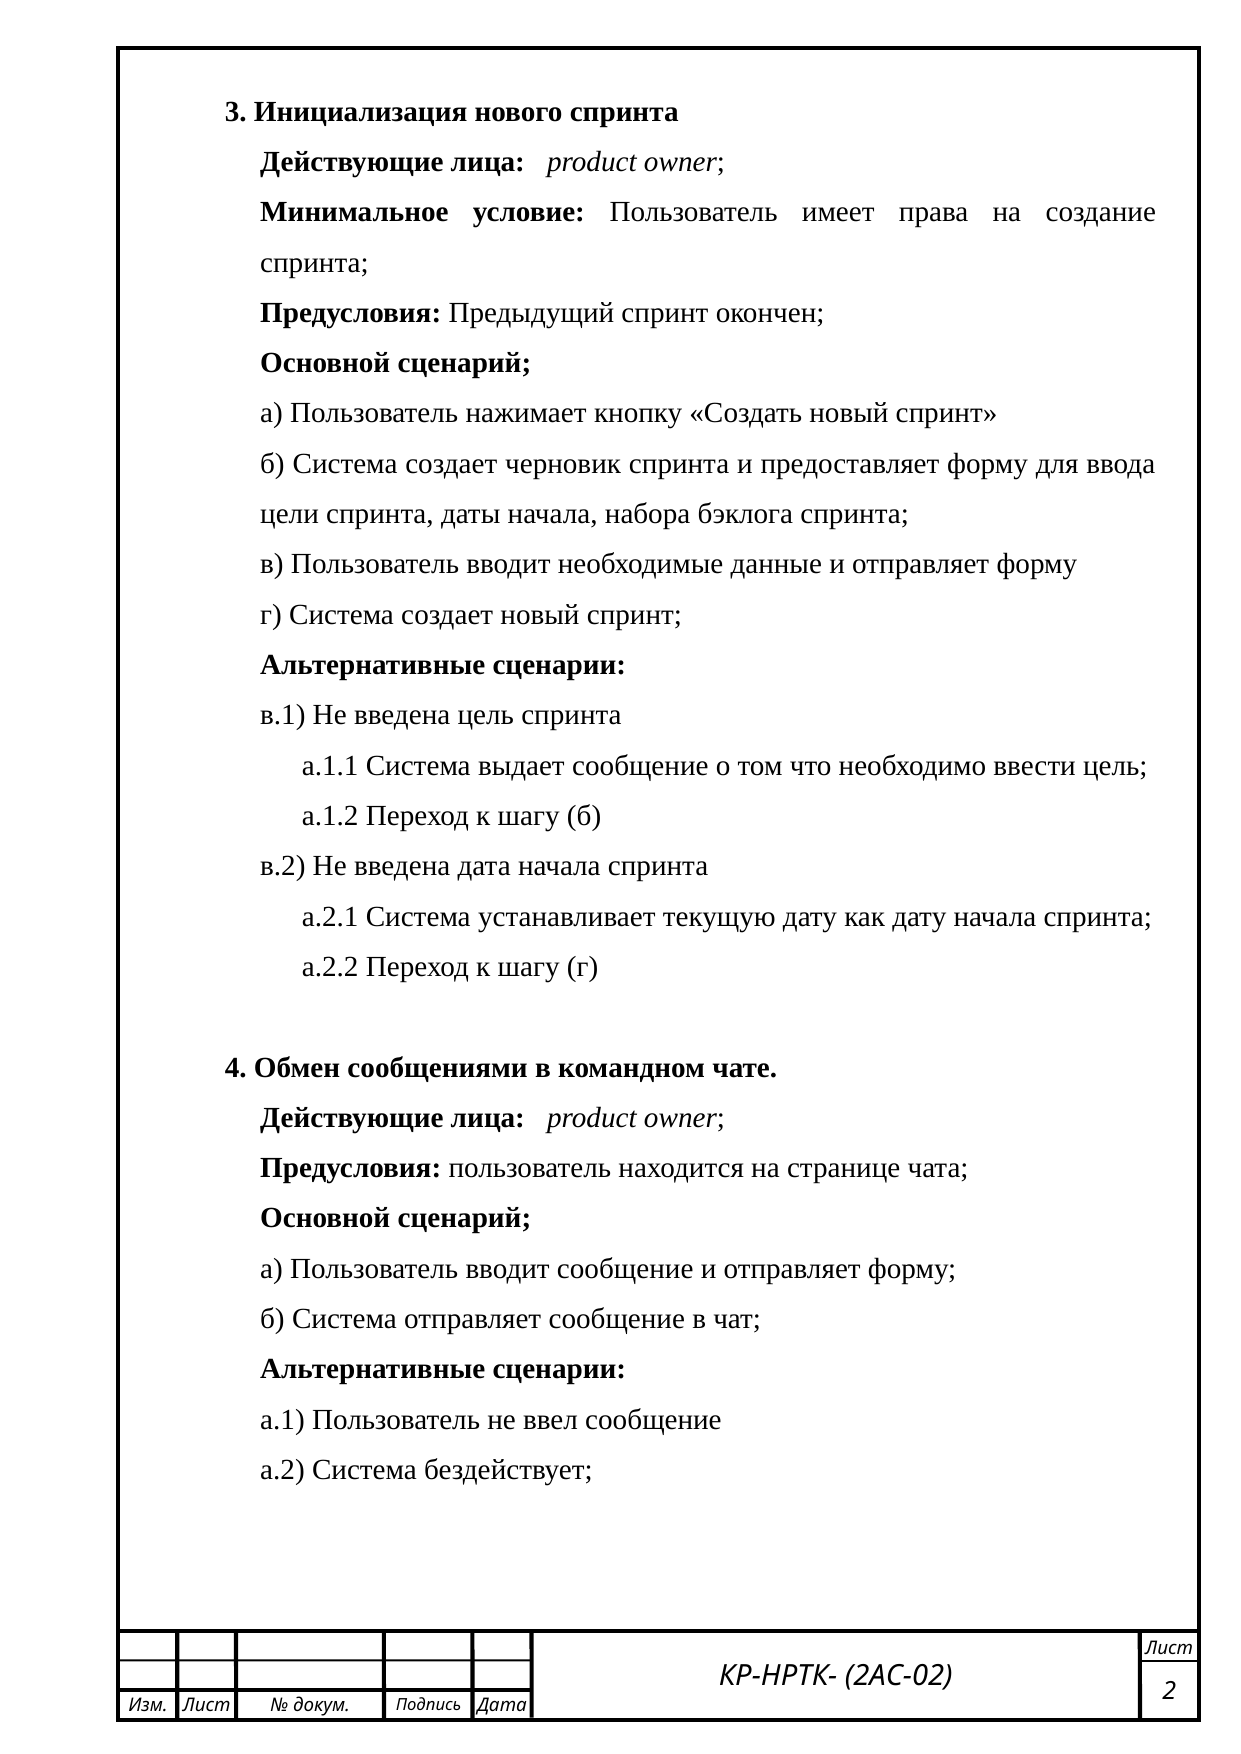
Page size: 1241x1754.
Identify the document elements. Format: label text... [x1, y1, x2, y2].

text б) Система создает черновик спринта и предоставляет форму для ввода цели спринта, даты начала, набора бэклога спринта; [260, 446, 1156, 530]
text г) Система создает новый спринт; [260, 597, 1156, 630]
text в) Пользователь вводит необходимые данные и отправляет форму [260, 547, 1156, 580]
text Предусловия: пользователь находится на странице чата; [260, 1150, 1156, 1184]
text 3. Инициализация нового спринта [224, 94, 1156, 127]
text а.1) Пользователь не ввел сообщение [260, 1402, 1156, 1435]
text а.1.1 Система выдает сообщение о том что необходимо ввести цель; [260, 748, 1156, 781]
text Действующие лица: product owner; [260, 1100, 1156, 1133]
text в.2) Не введена дата начала спринта [260, 848, 1156, 882]
text Действующие лица: product owner; [260, 144, 1156, 178]
text а.1.2 Переход к шагу (б) [260, 798, 1156, 832]
text а) Пользователь вводит сообщение и отправляет форму; [260, 1251, 1156, 1284]
text в.1) Не введена цель спринта [260, 697, 1156, 731]
text а.2) Система бездействует; [260, 1452, 1156, 1486]
text а.2.1 Система устанавливает текущую дату как дату начала спринта; [260, 899, 1156, 932]
text 4. Обмен сообщениями в командном чате. [224, 1050, 1156, 1083]
text Минимальное условие: Пользователь имеет права на создание спринта; [260, 194, 1156, 278]
text Альтернативные сценарии: [260, 647, 1156, 681]
text а) Пользователь нажимает кнопку «Создать новый спринт» [260, 396, 1156, 429]
text Альтернативные сценарии: [260, 1352, 1156, 1385]
text Основной сценарий; [260, 1201, 1156, 1234]
text Основной сценарий; [260, 345, 1156, 379]
text а.2.2 Переход к шагу (г) [260, 949, 1156, 983]
text Предусловия: Предыдущий спринт окончен; [260, 295, 1156, 328]
text б) Система отправляет сообщение в чат; [260, 1301, 1156, 1335]
